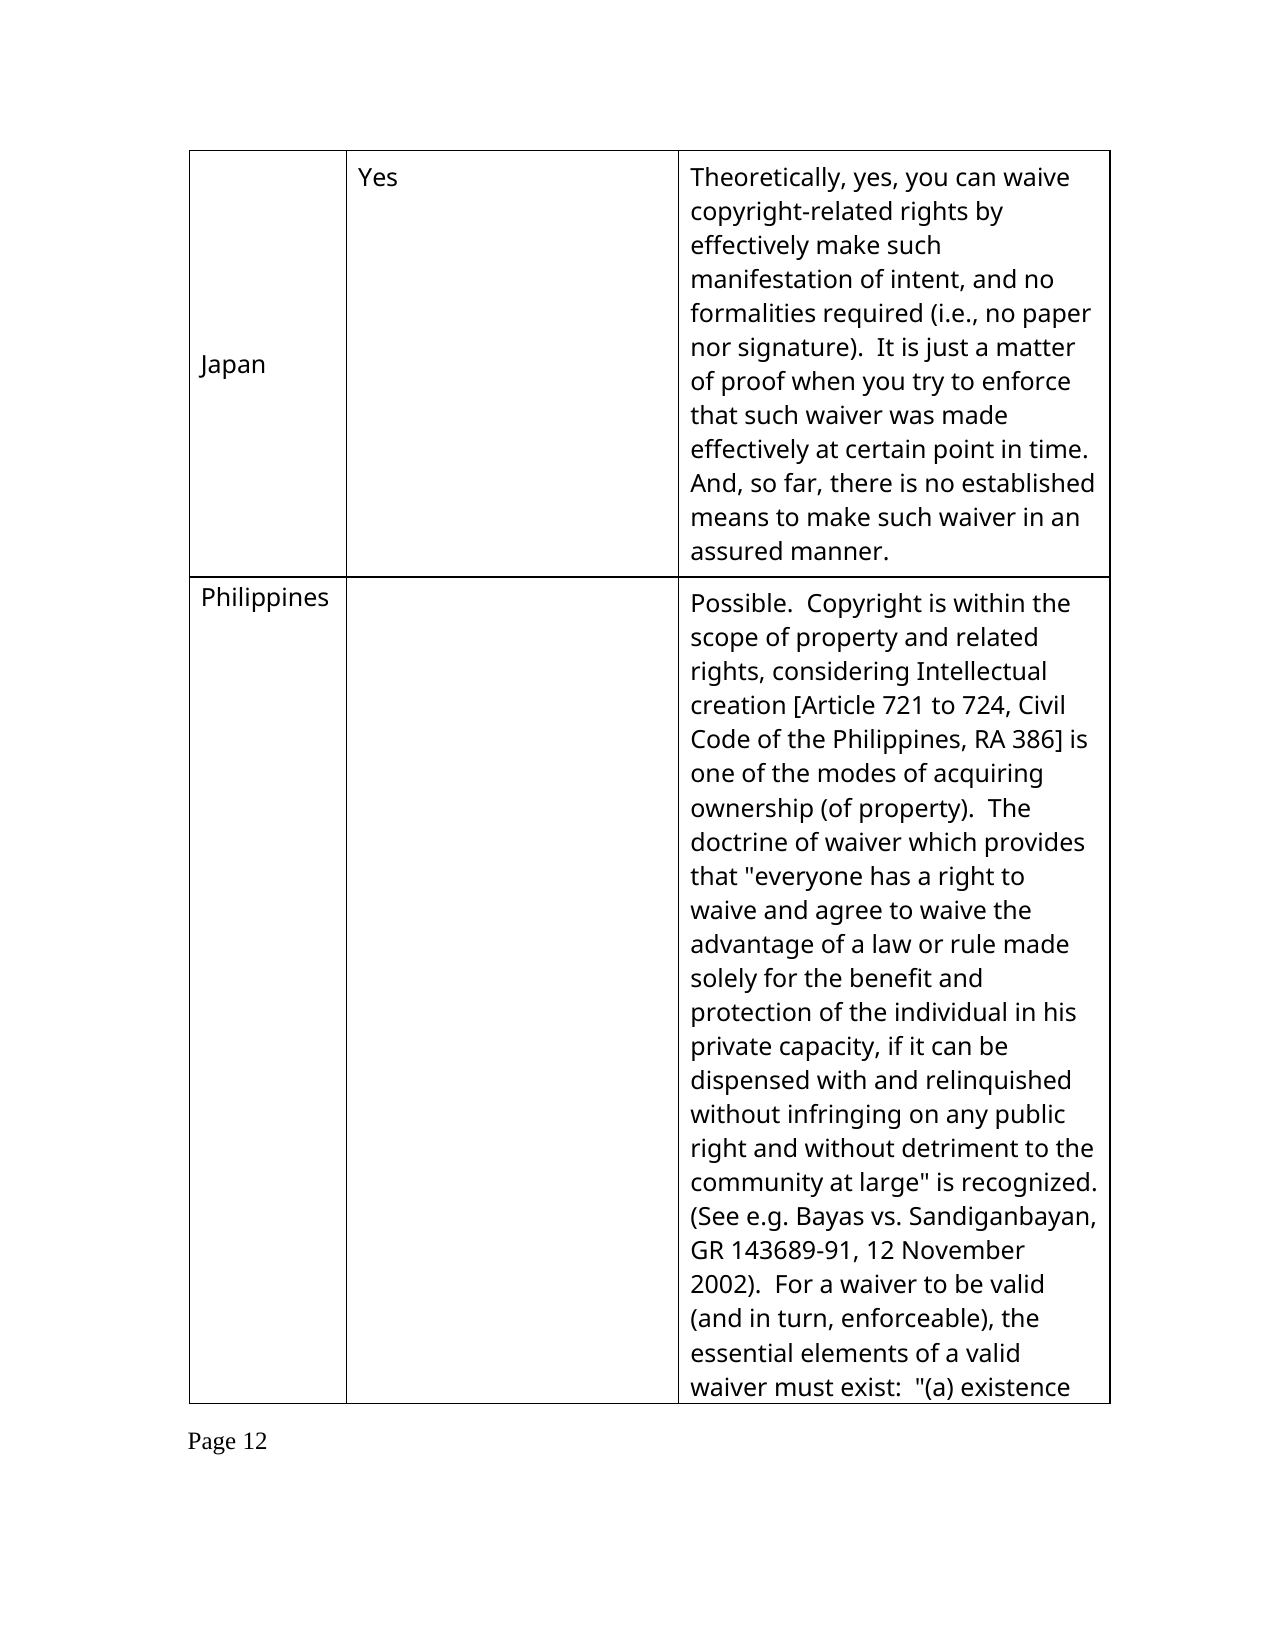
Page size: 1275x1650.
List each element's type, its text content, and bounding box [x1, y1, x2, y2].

table_cell [347, 578, 678, 1403]
table_cell Japan [190, 151, 346, 576]
table_cell Possible. Copyright is within the scope of property and related rights, considering Intellectual creation [Article 721 to 724, Civil Code of the Philippines, RA 386] is one of the modes of acquiring ownership (of property). The doctrine of waiver which provides that "everyone has a right to waive and agree to waive the advantage of a law or rule made solely for the benefit and protection of the individual in his private capacity, if it can be dispensed with and relinquished without infringing on any public right and without detriment to the community at large" is recognized. (See e.g. Bayas vs. Sandiganbayan, GR 143689-91, 12 November 2002). For a waiver to be valid (and in turn, enforceable), the essential elements of a valid waiver must exist: "(a) existence [679, 578, 1109, 1403]
table_cell Philippines [190, 578, 346, 1403]
table_cell Theoretically, yes, you can waive copyright-related rights by effectively make such manifestation of intent, and no formalities required (i.e., no paper nor signature). It is just a matter of proof when you try to enforce that such waiver was made effectively at certain point in time. And, so far, there is no established means to make such waiver in an assured manner. [679, 151, 1109, 576]
table_cell Yes [347, 151, 678, 576]
